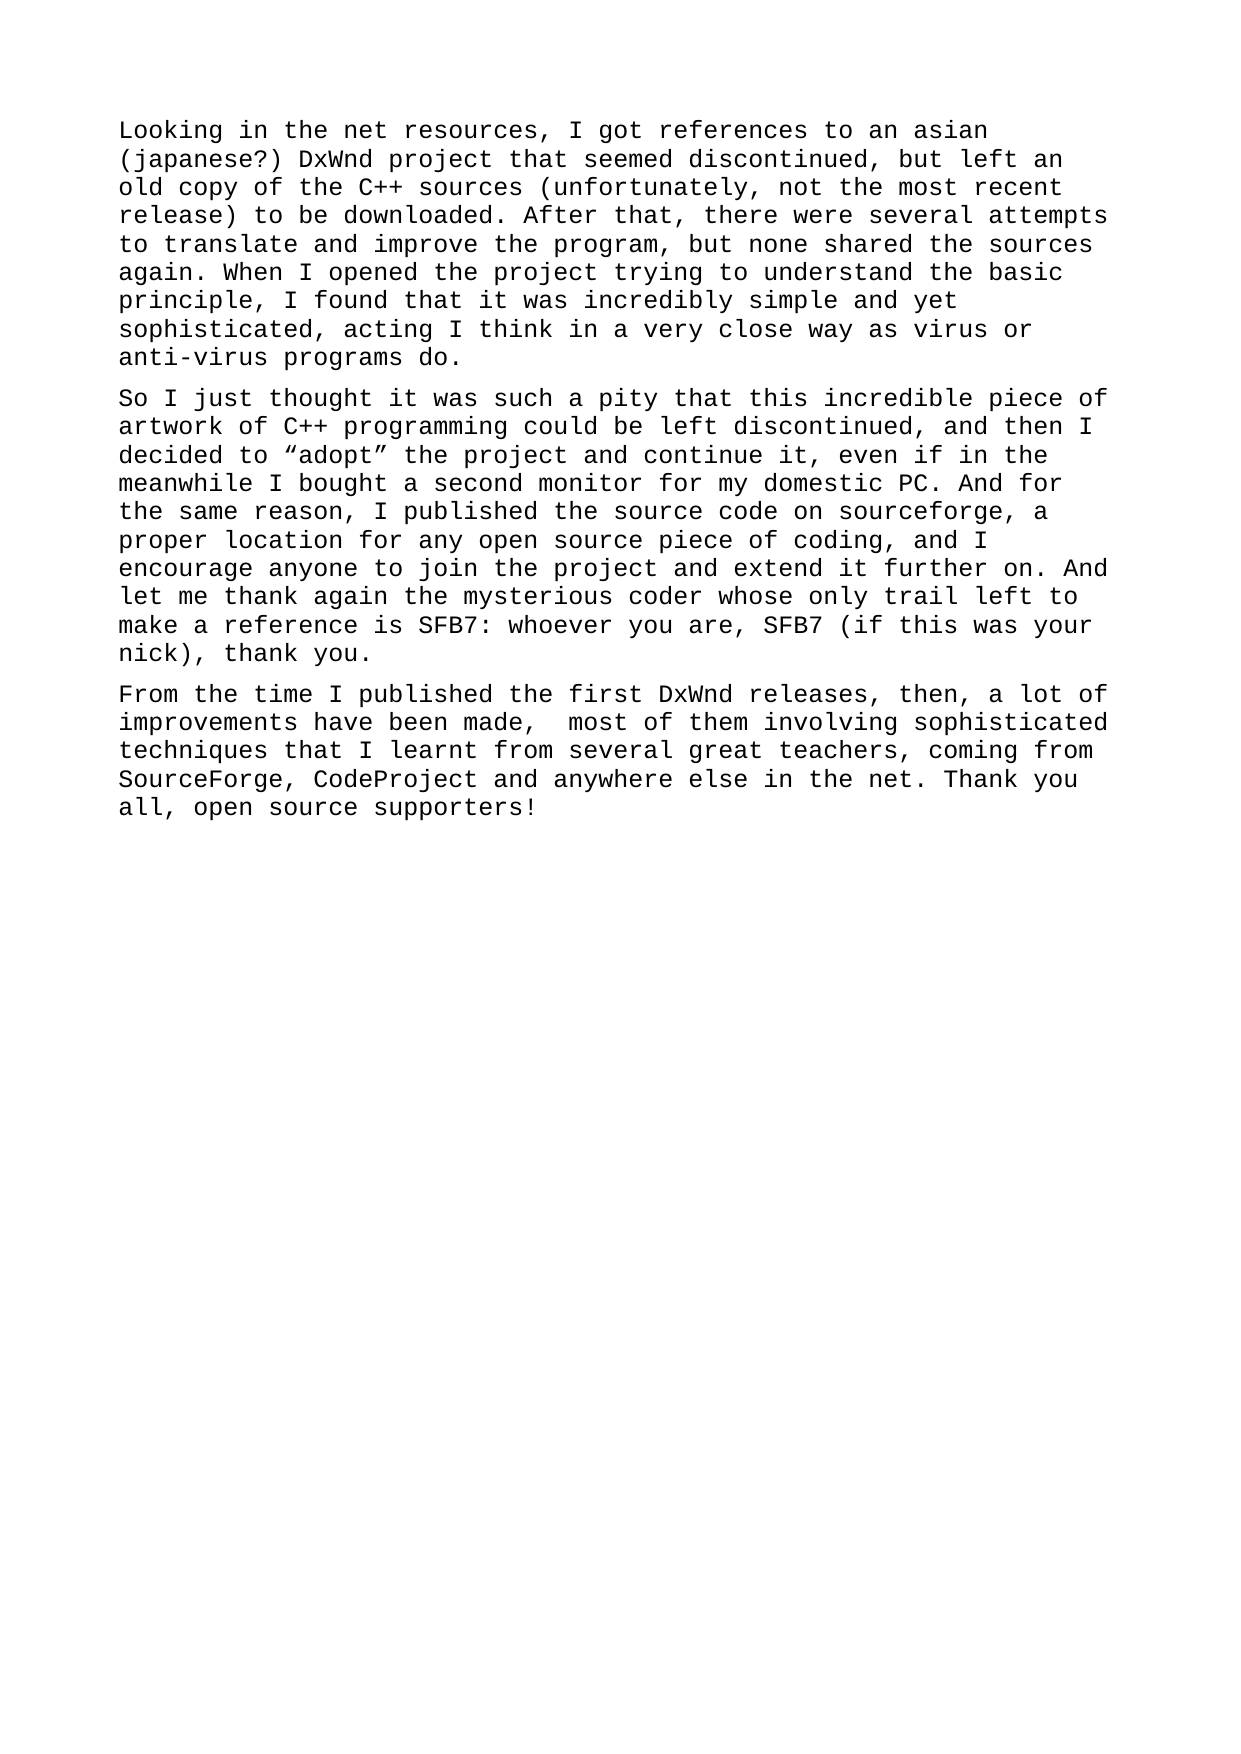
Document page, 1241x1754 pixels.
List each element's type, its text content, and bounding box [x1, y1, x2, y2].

text From the time I published the first DxWnd releases, then, a lot of improvements have been made, most of them involving sophisticated techniques that I learnt from several great teachers, coming from SourceForge, CodeProject and anywhere else in the net. Thank you all, open source supporters! [118, 681, 1122, 823]
text So I just thought it was such a pity that this incredible piece of artwork of C++ programming could be left discontinued, and then I decided to “adopt” the project and continue it, even if in the meanwhile I bought a second monitor for my domestic PC. And for the same reason, I published the source code on sourceforge, a proper location for any open source piece of coding, and I encourage anyone to join the project and extend it further on. And let me thank again the mysterious coder whose only trail left to make a reference is SFB7: whoever you are, SFB7 (if this was your nick), thank you. [118, 386, 1122, 669]
text Looking in the net resources, I got references to an asian (japanese?) DxWnd project that seemed discontinued, but left an old copy of the C++ sources (unfortunately, not the most recent release) to be downloaded. After that, there were several attempts to translate and improve the program, but none shared the sources again. When I opened the project trying to understand the basic principle, I found that it was incredibly simple and yet sophisticated, acting I think in a very close way as virus or anti-virus programs do. [118, 118, 1122, 373]
